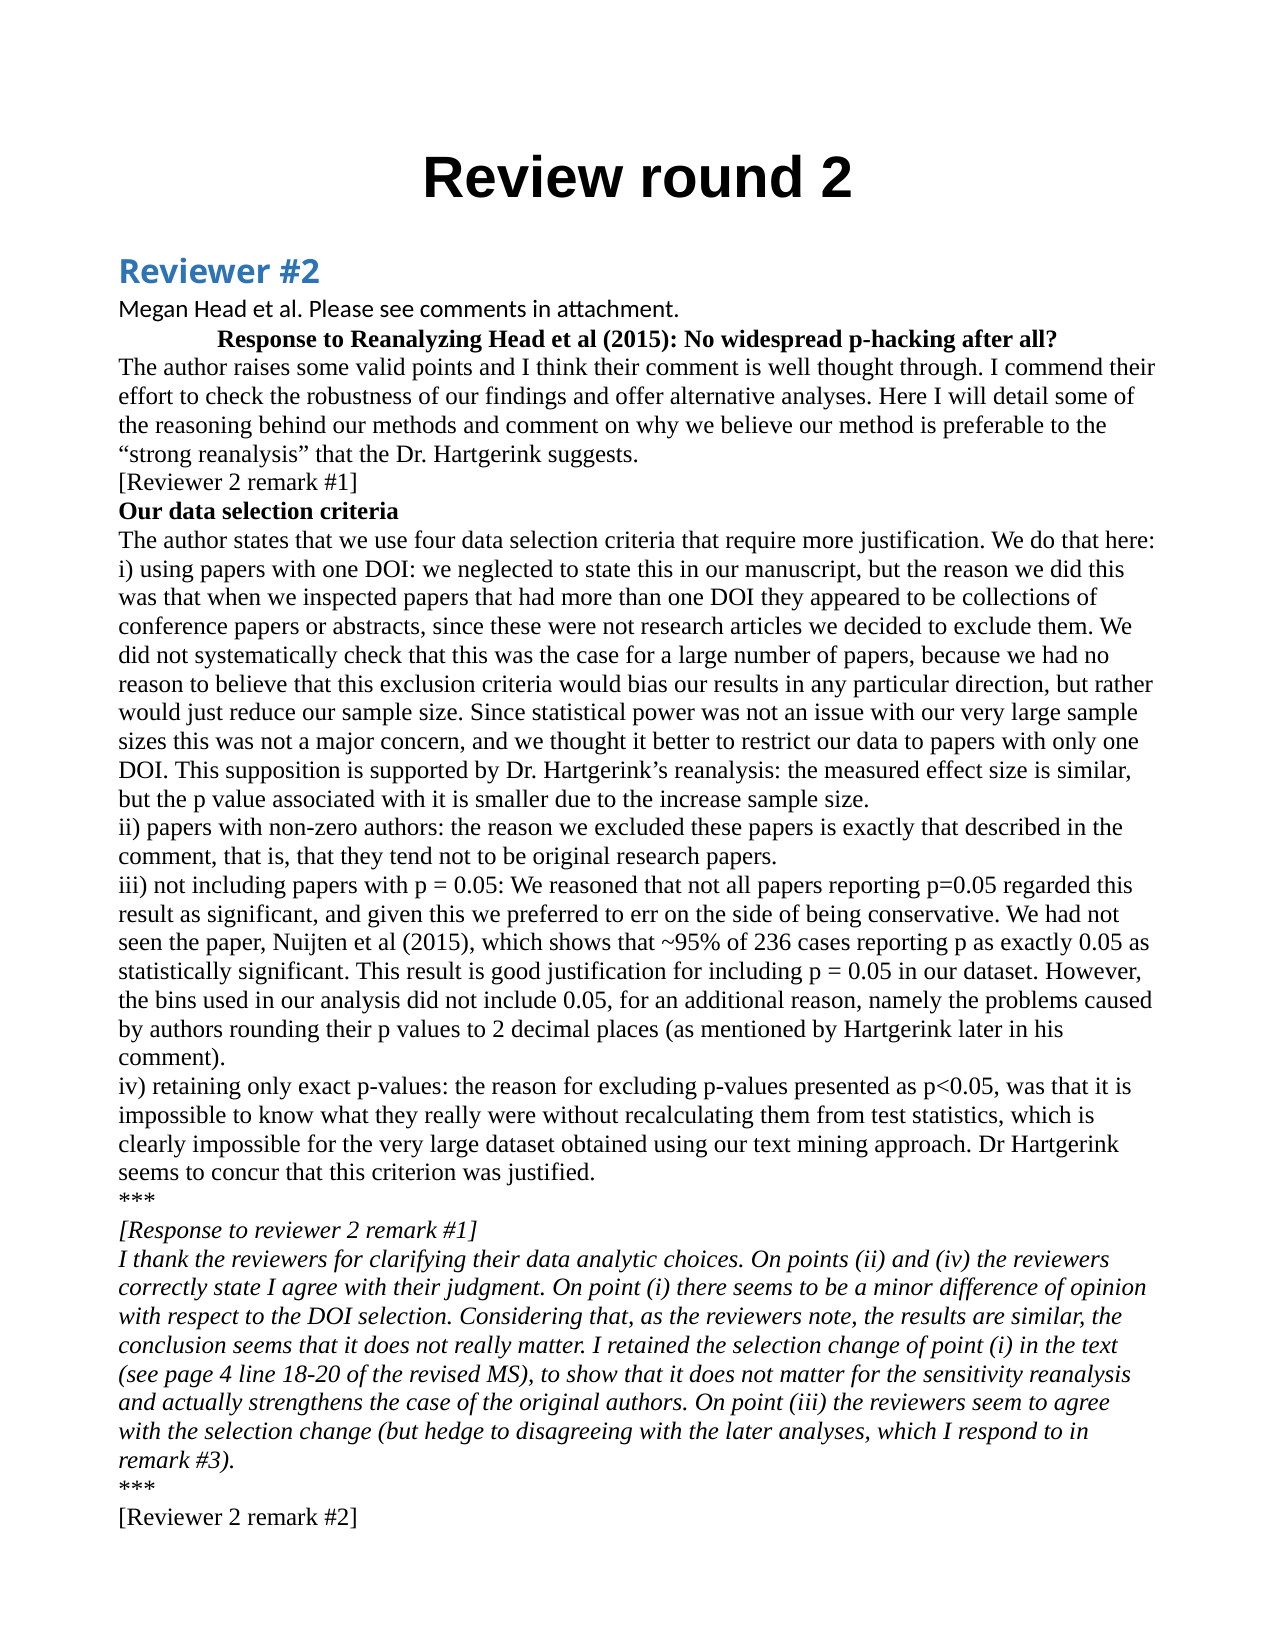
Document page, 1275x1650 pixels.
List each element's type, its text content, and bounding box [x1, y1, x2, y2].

text [Reviewer 2 remark #2] [118, 1502, 1157, 1531]
text Megan Head et al. Please see comments in attachment. [118, 293, 1157, 324]
text ii) papers with non-zero authors: the reason we excluded these papers is exactly that described in the comment, that is, that they tend not to be original research papers. [118, 812, 1157, 870]
title Review round 2 [118, 143, 1157, 210]
text *** [118, 1474, 1157, 1502]
text The author raises some valid points and I think their comment is well thought through. I commend their effort to check the robustness of our findings and offer alternative analyses. Here I will detail some of the reasoning behind our methods and comment on why we believe our method is preferable to the “strong reanalysis” that the Dr. Hartgerink suggests. [118, 352, 1157, 467]
text iv) retaining only exact p-values: the reason for excluding p-values presented as p<0.05, was that it is impossible to know what they really were without recalculating them from test statistics, which is clearly impossible for the very large dataset obtained using our text mining approach. Dr Hartgerink seems to concur that this criterion was justified. [118, 1071, 1157, 1186]
text *** [118, 1186, 1157, 1215]
text I thank the reviewers for clarifying their data analytic choices. On points (ii) and (iv) the reviewers correctly state I agree with their judgment. On point (i) there seems to be a minor difference of opinion with respect to the DOI selection. Considering that, as the reviewers note, the results are similar, the conclusion seems that it does not really matter. I retained the selection change of point (i) in the text (see page 4 line 18-20 of the revised MS), to show that it does not matter for the sensitivity reanalysis and actually strengthens the case of the original authors. On point (iii) the reviewers seem to agree with the selection change (but hedge to disagreeing with the later analyses, which I respond to in remark #3). [118, 1244, 1157, 1474]
text Response to Reanalyzing Head et al (2015): No widespread p-hacking after all? [118, 324, 1157, 352]
subtitle Reviewer #2 [118, 248, 1157, 293]
text The author states that we use four data selection criteria that require more justification. We do that here: [118, 525, 1157, 554]
text iii) not including papers with p = 0.05: We reasoned that not all papers reporting p=0.05 regarded this result as significant, and given this we preferred to err on the side of being conservative. We had not seen the paper, Nuijten et al (2015), which shows that ~95% of 236 cases reporting p as exactly 0.05 as statistically significant. This result is good justification for including p = 0.05 in our dataset. However, the bins used in our analysis did not include 0.05, for an additional reason, namely the problems caused by authors rounding their p values to 2 decimal places (as mentioned by Hartgerink later in his comment). [118, 870, 1157, 1071]
text [Reviewer 2 remark #1] [118, 467, 1157, 496]
text [Response to reviewer 2 remark #1] [118, 1215, 1157, 1244]
text Our data selection criteria [118, 496, 1157, 525]
text i) using papers with one DOI: we neglected to state this in our manuscript, but the reason we did this was that when we inspected papers that had more than one DOI they appeared to be collections of conference papers or abstracts, since these were not research articles we decided to exclude them. We did not systematically check that this was the case for a large number of papers, because we had no reason to believe that this exclusion criteria would bias our results in any particular direction, but rather would just reduce our sample size. Since statistical power was not an issue with our very large sample sizes this was not a major concern, and we thought it better to restrict our data to papers with only one DOI. This supposition is supported by Dr. Hartgerink’s reanalysis: the measured effect size is similar, but the p value associated with it is smaller due to the increase sample size. [118, 554, 1157, 812]
